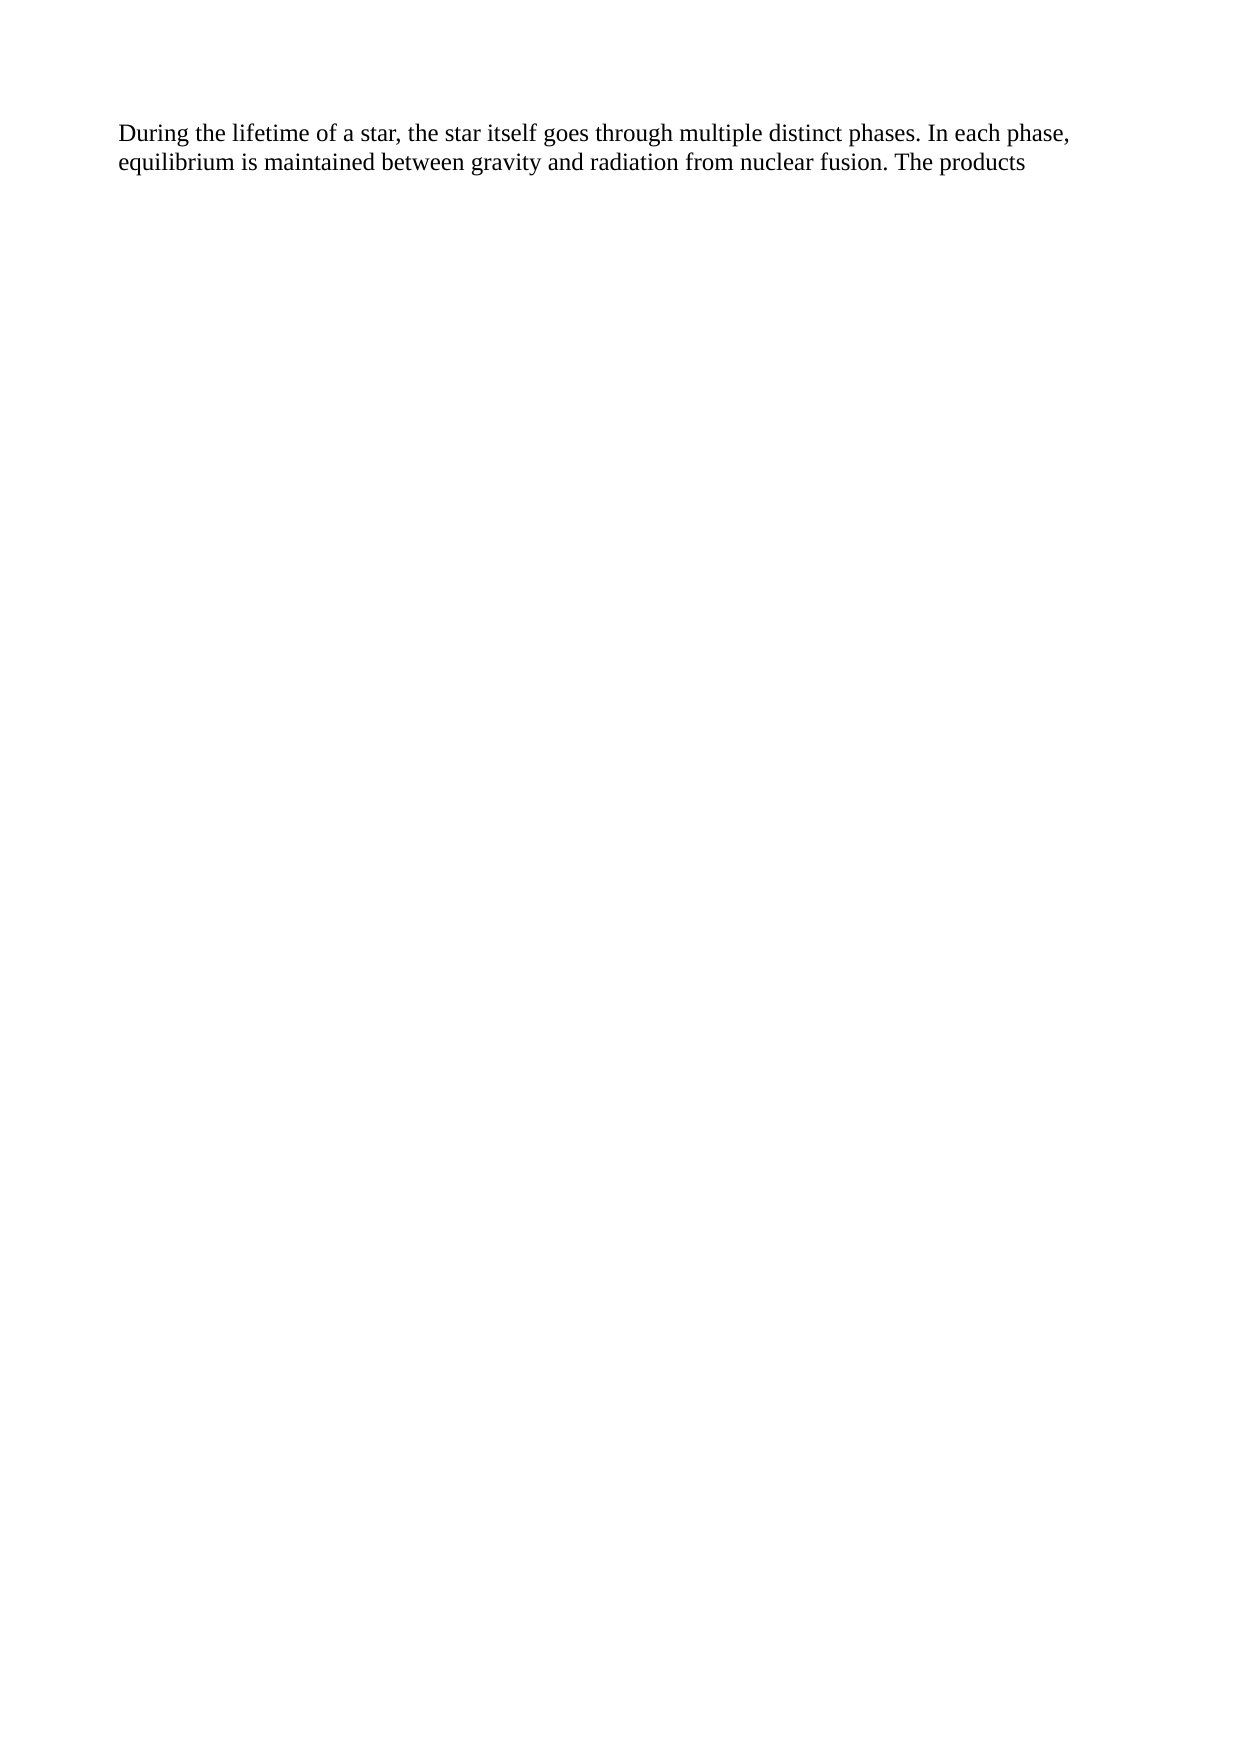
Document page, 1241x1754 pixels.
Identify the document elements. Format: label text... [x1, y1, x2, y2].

text During the lifetime of a star, the star itself goes through multiple distinct phases. In each phase, equilibrium is maintained between gravity and radiation from nuclear fusion. The products [118, 118, 1122, 176]
